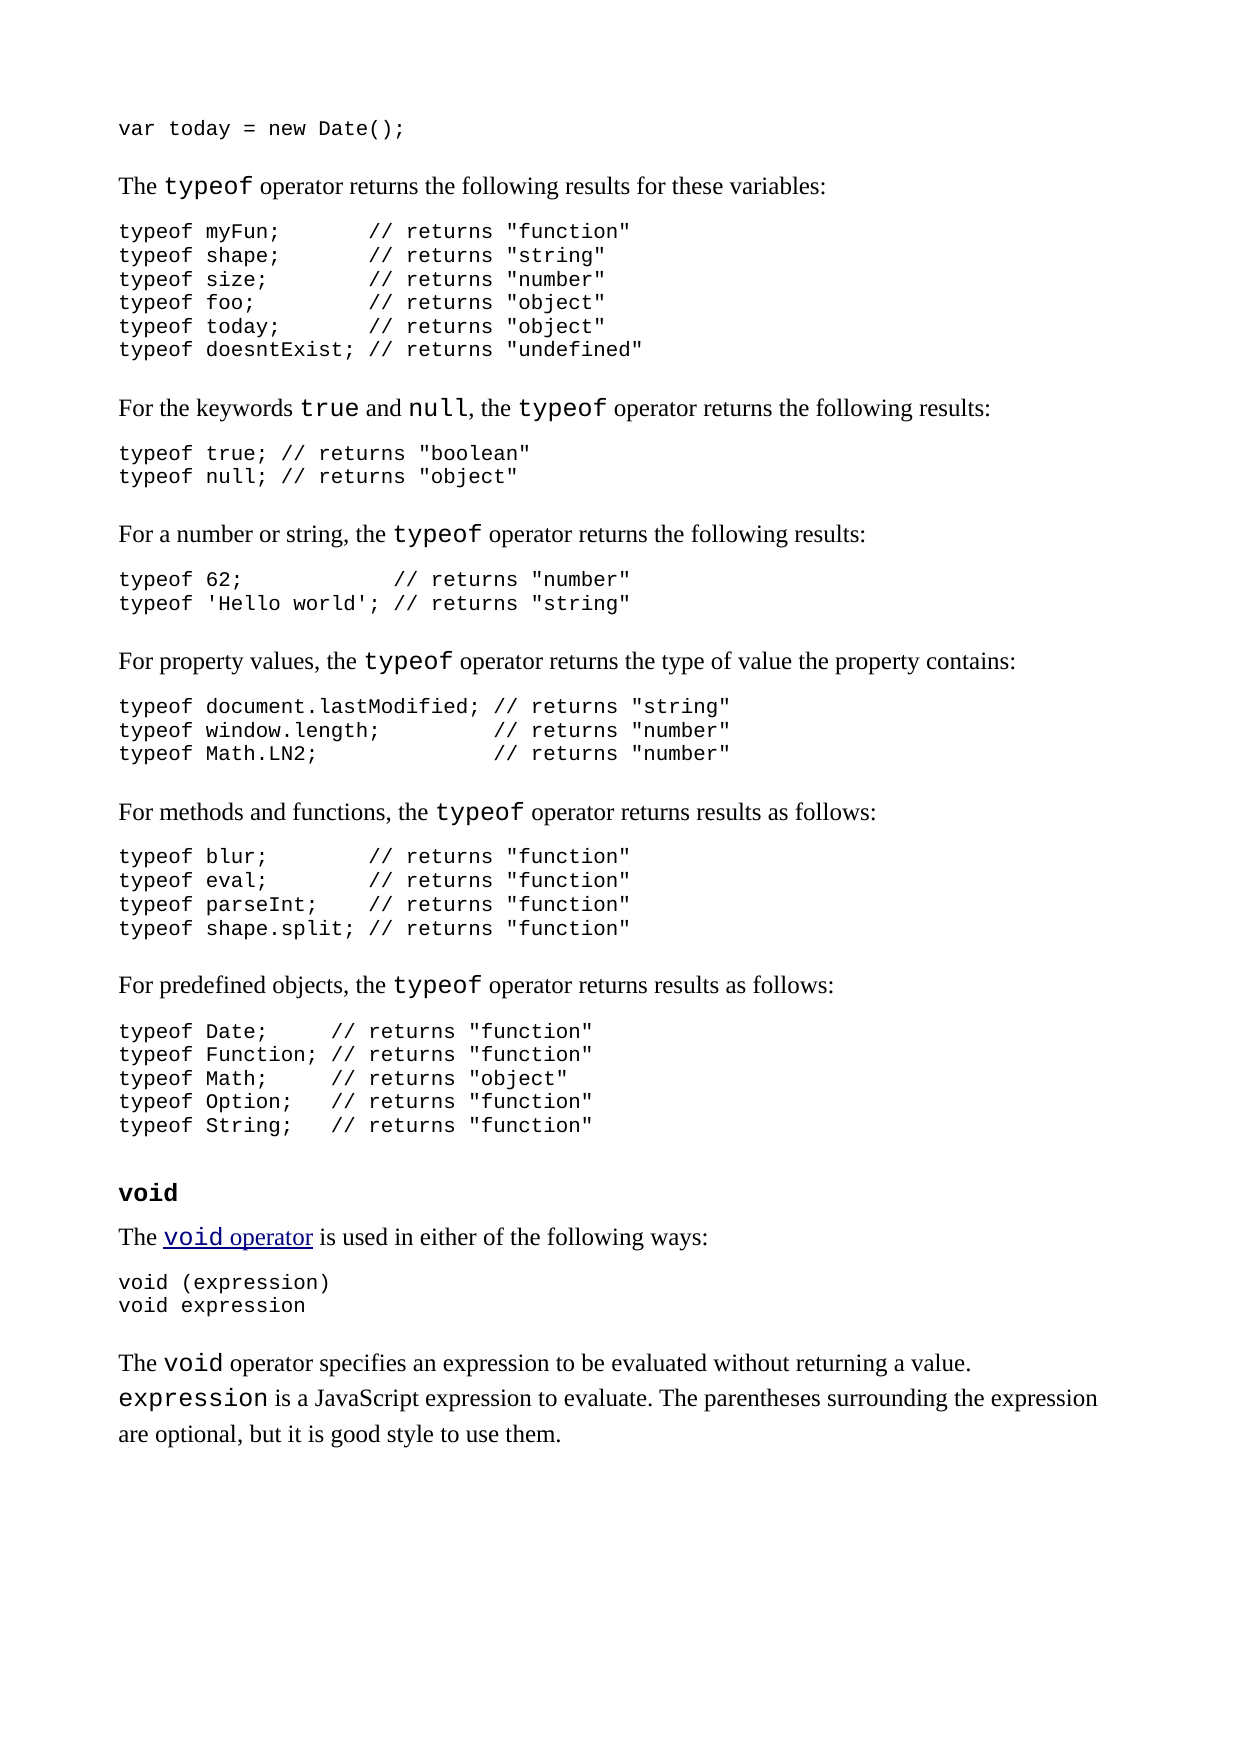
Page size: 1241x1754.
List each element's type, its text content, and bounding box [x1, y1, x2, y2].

text For a number or string, the typeof operator returns the following results: [118, 519, 1122, 550]
text The void operator is used in either of the following ways: [118, 1222, 1122, 1252]
text typeof size; // returns "number" [118, 268, 1122, 292]
text typeof 62; // returns "number" [118, 569, 1122, 593]
text typeof Math; // returns "object" [118, 1068, 1122, 1092]
text For the keywords true and null, the typeof operator returns the following results: [118, 393, 1122, 423]
text typeof Function; // returns "function" [118, 1044, 1122, 1068]
text typeof blur; // returns "function" [118, 847, 1122, 870]
text typeof window.length; // returns "number" [118, 720, 1122, 743]
text typeof today; // returns "object" [118, 316, 1122, 339]
text void expression [118, 1295, 1122, 1319]
text For predefined objects, the typeof operator returns results as follows: [118, 971, 1122, 1001]
text typeof null; // returns "object" [118, 466, 1122, 490]
text void (expression) [118, 1272, 1122, 1295]
text var today = new Date(); [118, 118, 1122, 142]
text The void operator specifies an expression to be evaluated without returning a value. expression is a JavaScript expression to evaluate. The parentheses surrounding the expression are optional, but it is good style to use them. [118, 1348, 1122, 1447]
text typeof myFun; // returns "function" [118, 221, 1122, 245]
text typeof Option; // returns "function" [118, 1092, 1122, 1115]
text typeof 'Hello world'; // returns "string" [118, 593, 1122, 617]
text For methods and functions, the typeof operator returns results as follows: [118, 797, 1122, 827]
text typeof document.lastModified; // returns "string" [118, 696, 1122, 720]
text typeof shape.split; // returns "function" [118, 917, 1122, 941]
text typeof shape; // returns "string" [118, 245, 1122, 268]
text typeof doesntExist; // returns "undefined" [118, 339, 1122, 363]
text typeof foo; // returns "object" [118, 292, 1122, 316]
text typeof Math.LN2; // returns "number" [118, 743, 1122, 767]
text The typeof operator returns the following results for these variables: [118, 171, 1122, 202]
text typeof Date; // returns "function" [118, 1021, 1122, 1044]
text typeof String; // returns "function" [118, 1115, 1122, 1139]
text typeof true; // returns "boolean" [118, 443, 1122, 466]
text typeof eval; // returns "function" [118, 870, 1122, 894]
text typeof parseInt; // returns "function" [118, 894, 1122, 917]
text For property values, the typeof operator returns the type of value the property contains: [118, 646, 1122, 677]
subtitle void [118, 1181, 1122, 1209]
